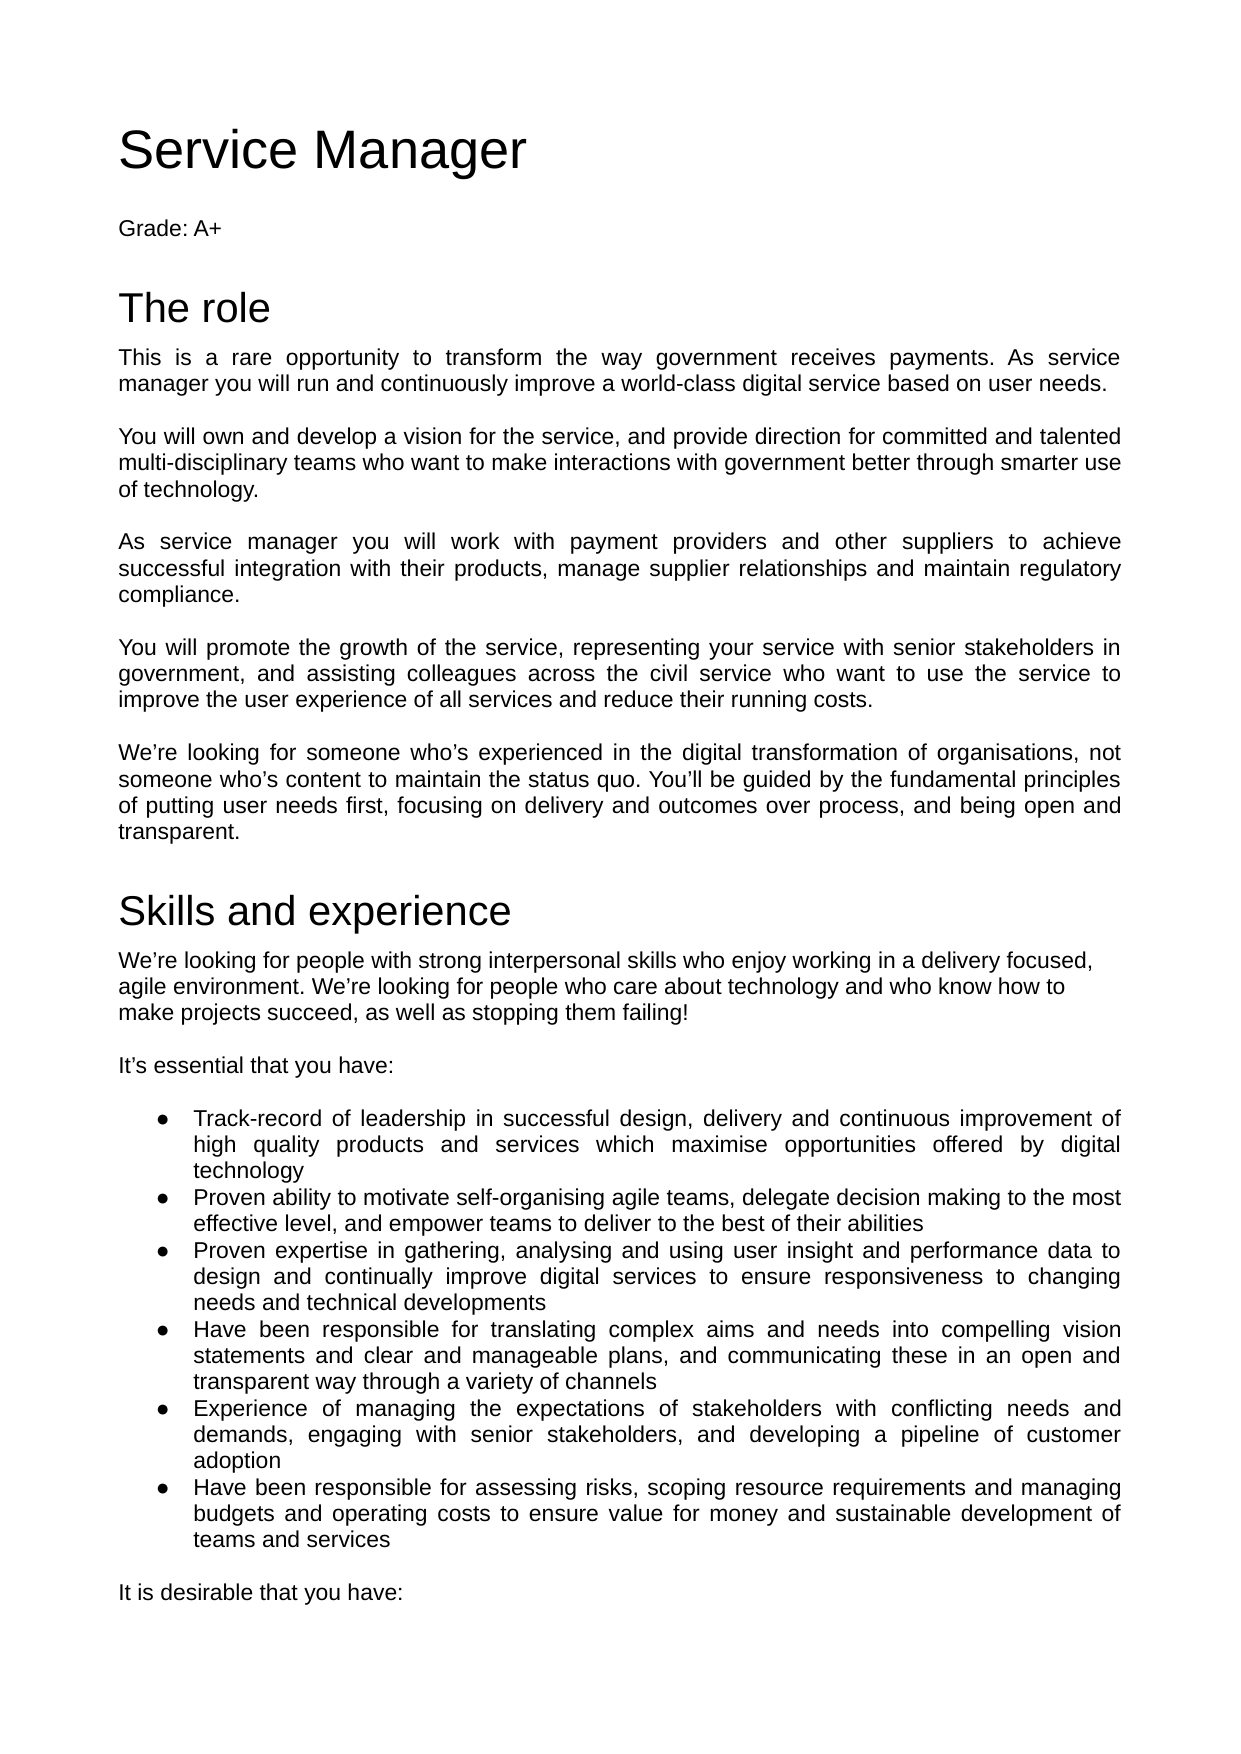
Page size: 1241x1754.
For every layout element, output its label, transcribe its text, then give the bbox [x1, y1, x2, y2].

list Track-record of leadership in successful design, delivery and continuous improvement of high quality products and services which maximise opportunities offered by digital technology [156, 1105, 1122, 1184]
text We’re looking for someone who’s experienced in the digital transformation of organisations, not someone who’s content to maintain the status quo. You’ll be guided by the fundamental principles of putting user needs first, focusing on delivery and outcomes over process, and being open and transparent. [118, 739, 1122, 844]
title Service Manager [118, 118, 1122, 180]
text Grade: A+ [118, 215, 1122, 242]
list Experience of managing the expectations of stakeholders with conflicting needs and demands, engaging with senior stakeholders, and developing a pipeline of customer adoption [156, 1395, 1122, 1474]
text It is desirable that you have: [118, 1579, 1122, 1606]
text It’s essential that you have: [118, 1052, 1122, 1078]
text You will promote the growth of the service, representing your service with senior stakeholders in government, and assisting colleagues across the civil service who want to use the service to improve the user experience of all services and reduce their running costs. [118, 634, 1122, 713]
list Proven expertise in gathering, analysing and using user insight and performance data to design and continually improve digital services to ensure responsiveness to changing needs and technical developments [156, 1237, 1122, 1316]
text We’re looking for people with strong interpersonal skills who enjoy working in a delivery focused, agile environment. We’re looking for people who care about technology and who know how to make projects succeed, as well as stopping them failing! [118, 947, 1122, 1026]
text You will own and develop a vision for the service, and provide direction for committed and talented multi-disciplinary teams who want to make interactions with government better through smarter use of technology. [118, 423, 1122, 502]
list Have been responsible for assessing risks, scoping resource requirements and managing budgets and operating costs to ensure value for money and sustainable development of teams and services [156, 1474, 1122, 1553]
list Have been responsible for translating complex aims and needs into compelling vision statements and clear and manageable plans, and communicating these in an open and transparent way through a variety of channels [156, 1316, 1122, 1395]
list Proven ability to motivate self-organising agile teams, delegate decision making to the most effective level, and empower teams to deliver to the best of their abilities [156, 1184, 1122, 1237]
subtitle Skills and experience [118, 886, 1122, 934]
text As service manager you will work with payment providers and other suppliers to achieve successful integration with their products, manage supplier relationships and maintain regulatory compliance. [118, 528, 1122, 607]
subtitle The role [118, 283, 1122, 331]
text This is a rare opportunity to transform the way government receives payments. As service manager you will run and continuously improve a world-class digital service based on user needs. [118, 344, 1122, 397]
